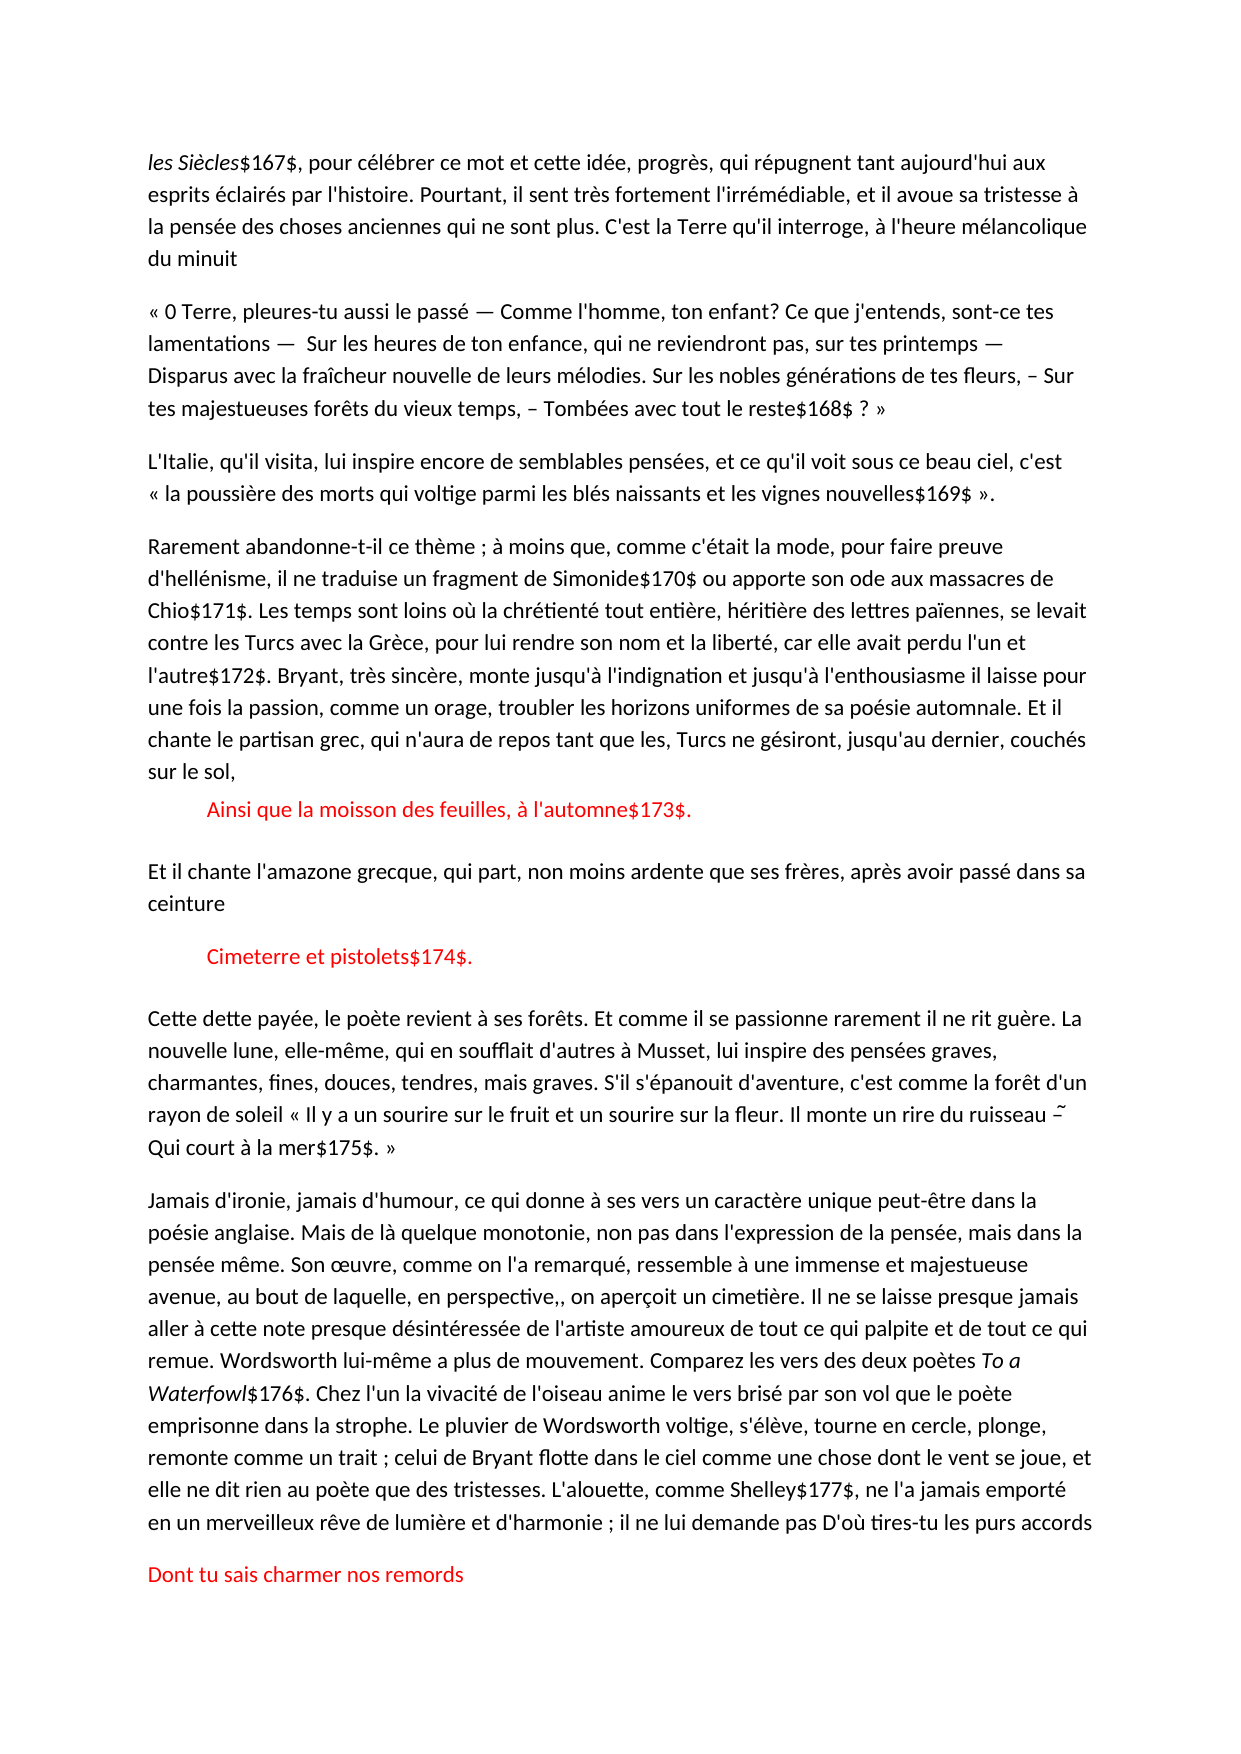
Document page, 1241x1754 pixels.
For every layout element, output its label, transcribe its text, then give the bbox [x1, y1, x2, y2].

text Cette dette payée, le poète revient à ses forêts. Et comme il se passionne rarement il ne rit guère. La nouvelle lune, elle-même, qui en soufflait d'autres à Musset, lui inspire des pensées graves, charmantes, fines, douces, tendres, mais graves. S'il s'épanouit d'aventure, c'est comme la forêt d'un rayon de soleil « Il y a un sourire sur le fruit et un sourire sur la fleur. Il monte un rire du ruisseau – ̃ Qui court à la mer$175$. » [148, 1004, 1093, 1161]
text Dont tu sais charmer nos remords [148, 1561, 1093, 1589]
text L'Italie, qu'il visita, lui inspire encore de semblables pensées, et ce qu'il voit sous ce beau ciel, c'est « la poussière des morts qui voltige parmi les blés naissants et les vignes nouvelles$169$ ». [148, 447, 1093, 507]
text les Siècles$167$, pour célébrer ce mot et cette idée, progrès, qui répugnent tant aujourd'hui aux esprits éclairés par l'histoire. Pourtant, il sent très fortement l'irrémédiable, et il avoue sa tristesse à la pensée des choses anciennes qui ne sont plus. C'est la Terre qu'il interroge, à l'heure mélancolique du minuit [148, 148, 1093, 272]
text Ainsi que la moisson des feuilles, à l'automne$173$. [207, 795, 1033, 823]
text Rarement abandonne-t-il ce thème ; à moins que, comme c'était la mode, pour faire preuve d'hellénisme, il ne traduise un fragment de Simonide$170$ ou apporte son ode aux massacres de Chio$171$. Les temps sont loins où la chrétienté tout entière, héritière des lettres païennes, se levait contre les Turcs avec la Grèce, pour lui rendre son nom et la liberté, car elle avait perdu l'un et l'autre$172$. Bryant, très sincère, monte jusqu'à l'indignation et jusqu'à l'enthousiasme il laisse pour une fois la passion, comme un orage, troubler les horizons uniformes de sa poésie automnale. Et il chante le partisan grec, qui n'aura de repos tant que les, Turcs ne gésiront, jusqu'au dernier, couchés sur le sol, [148, 532, 1093, 785]
text Jamais d'ironie, jamais d'humour, ce qui donne à ses vers un caractère unique peut-être dans la poésie anglaise. Mais de là quelque monotonie, non pas dans l'expression de la pensée, mais dans la pensée même. Son œuvre, comme on l'a remarqué, ressemble à une immense et majestueuse avenue, au bout de laquelle, en perspective,, on aperçoit un cimetière. Il ne se laisse presque jamais aller à cette note presque désintéressée de l'artiste amoureux de tout ce qui palpite et de tout ce qui remue. Wordsworth lui-même a plus de mouvement. Comparez les vers des deux poètes To a Waterfowl$176$. Chez l'un la vivacité de l'oiseau anime le vers brisé par son vol que le poète emprisonne dans la strophe. Le pluvier de Wordsworth voltige, s'élève, tourne en cercle, plonge, remonte comme un trait ; celui de Bryant flotte dans le ciel comme une chose dont le vent se joue, et elle ne dit rien au poète que des tristesses. L'alouette, comme Shelley$177$, ne l'a jamais emporté en un merveilleux rêve de lumière et d'harmonie ; il ne lui demande pas D'où tires-tu les purs accords [148, 1186, 1093, 1536]
text « 0 Terre, pleures-tu aussi le passé — Comme l'homme, ton enfant? Ce que j'entends, sont-ce tes lamentations — Sur les heures de ton enfance, qui ne reviendront pas, sur tes printemps — Disparus avec la fraîcheur nouvelle de leurs mélodies. Sur les nobles générations de tes fleurs, – Sur tes majestueuses forêts du vieux temps, – Tombées avec tout le reste$168$ ? » [148, 297, 1093, 422]
text Et il chante l'amazone grecque, qui part, non moins ardente que ses frères, après avoir passé dans sa ceinture [148, 857, 1093, 917]
text Cimeterre et pistolets$174$. [207, 942, 1033, 970]
